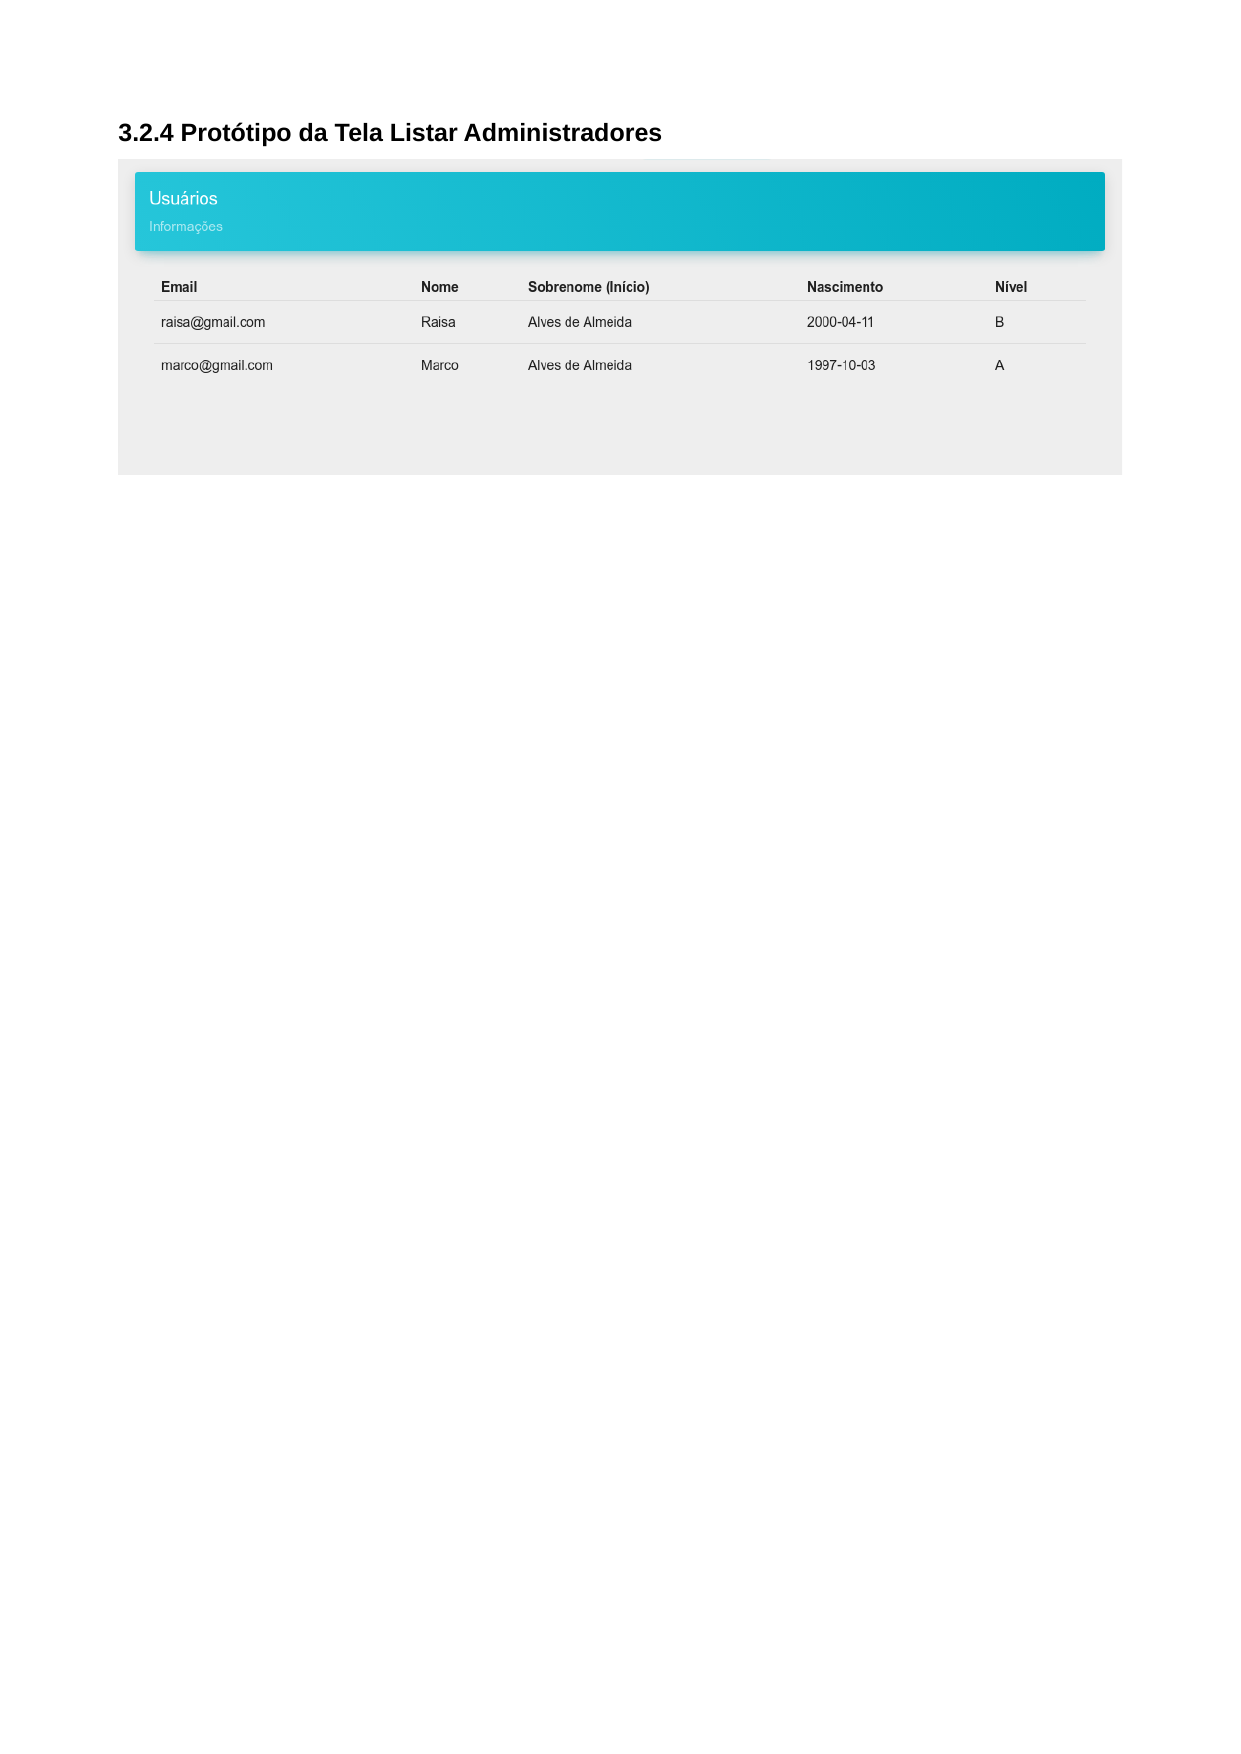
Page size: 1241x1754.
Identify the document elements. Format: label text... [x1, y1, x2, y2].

picture [118, 159, 1123, 475]
subtitle 3.2.4 Protótipo da Tela Listar Administradores [118, 118, 1122, 147]
